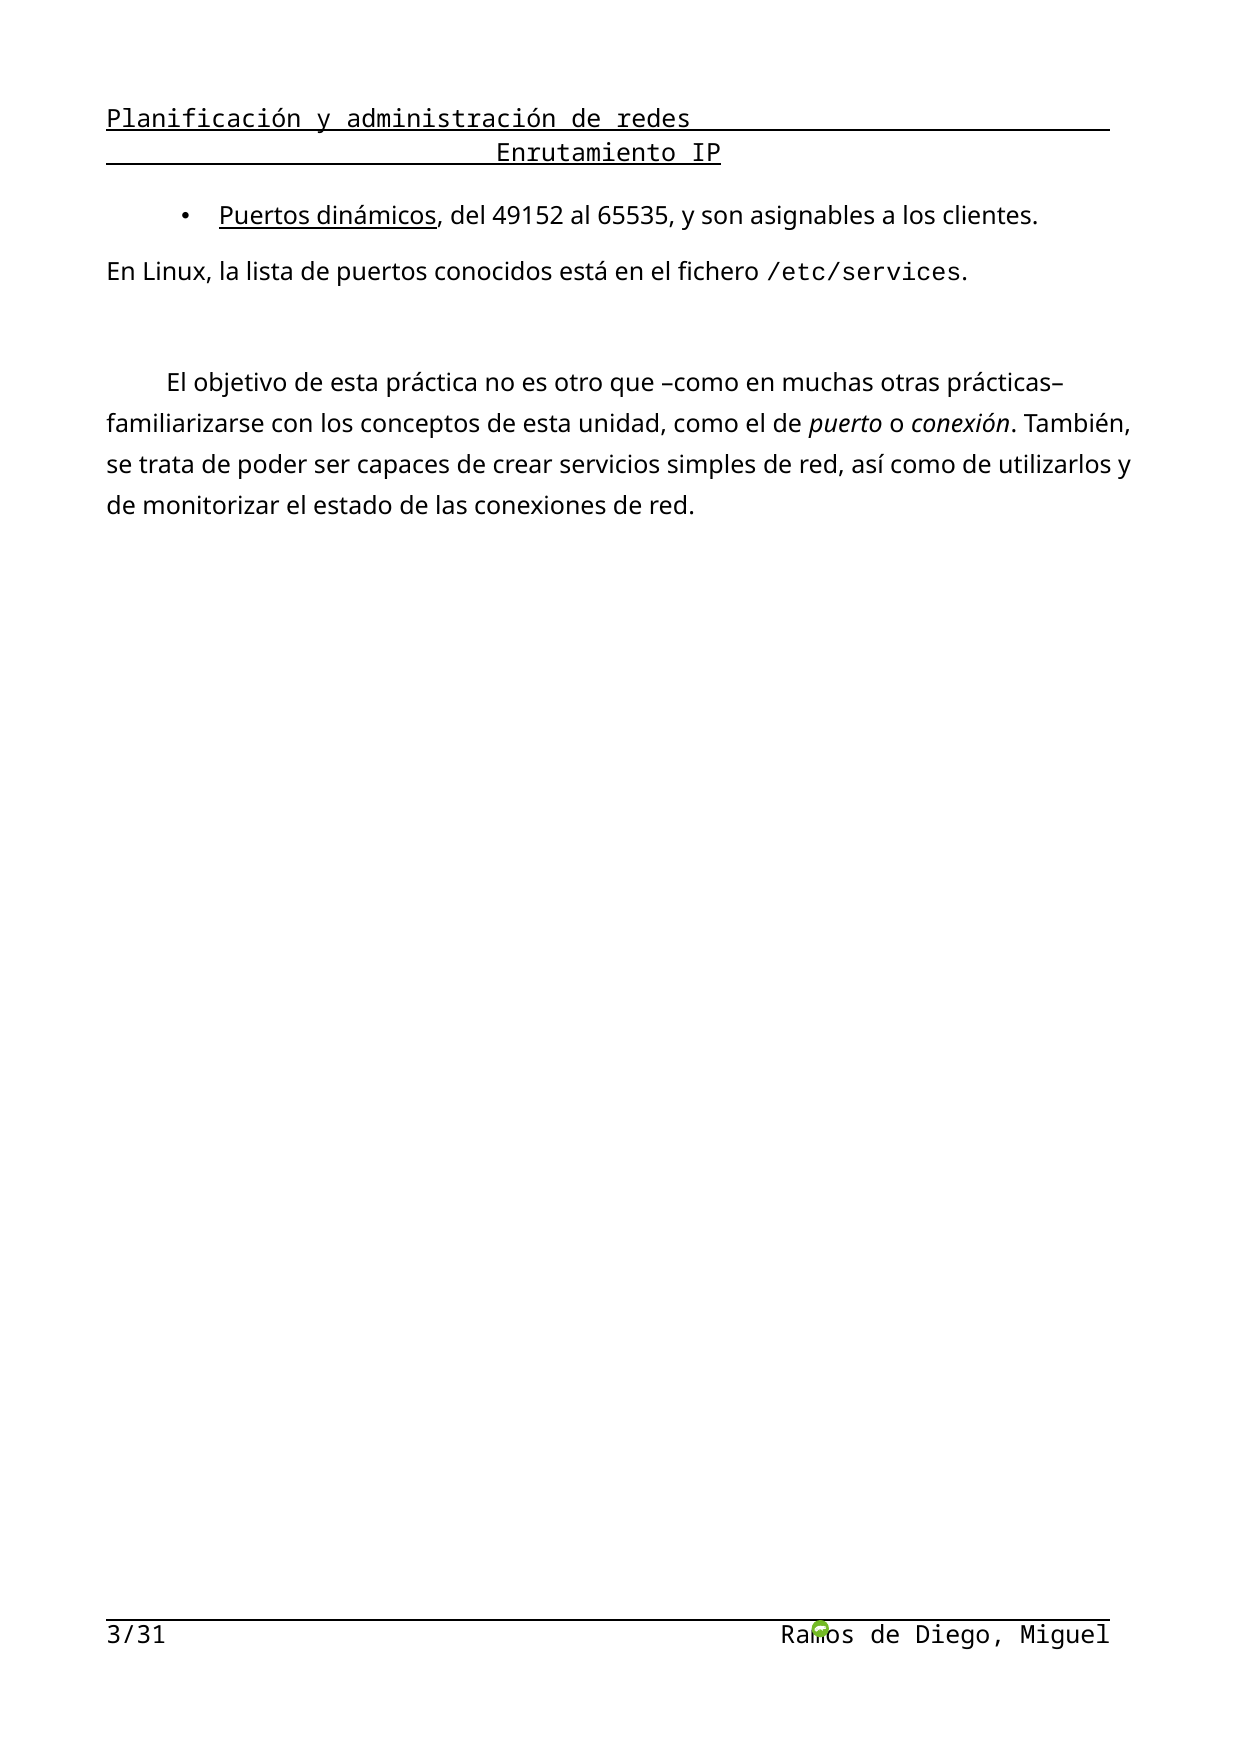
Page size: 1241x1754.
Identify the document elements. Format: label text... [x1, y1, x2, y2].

list Puertos dinámicos, del 49152 al 65535, y son asignables a los clientes. [181, 198, 1134, 232]
text El objetivo de esta práctica no es otro que –como en muchas otras prácticas– familia­rizarse con los conceptos de esta unidad, como el de puerto o conexión. También, se trata de poder ser capaces de crear servicios simples de red, así como de utilizarlos y de monitorizar el estado de las conexiones de red. [106, 365, 1134, 522]
list En Linux, la lista de puertos conocidos está en el fichero /etc/services. [106, 254, 1134, 288]
